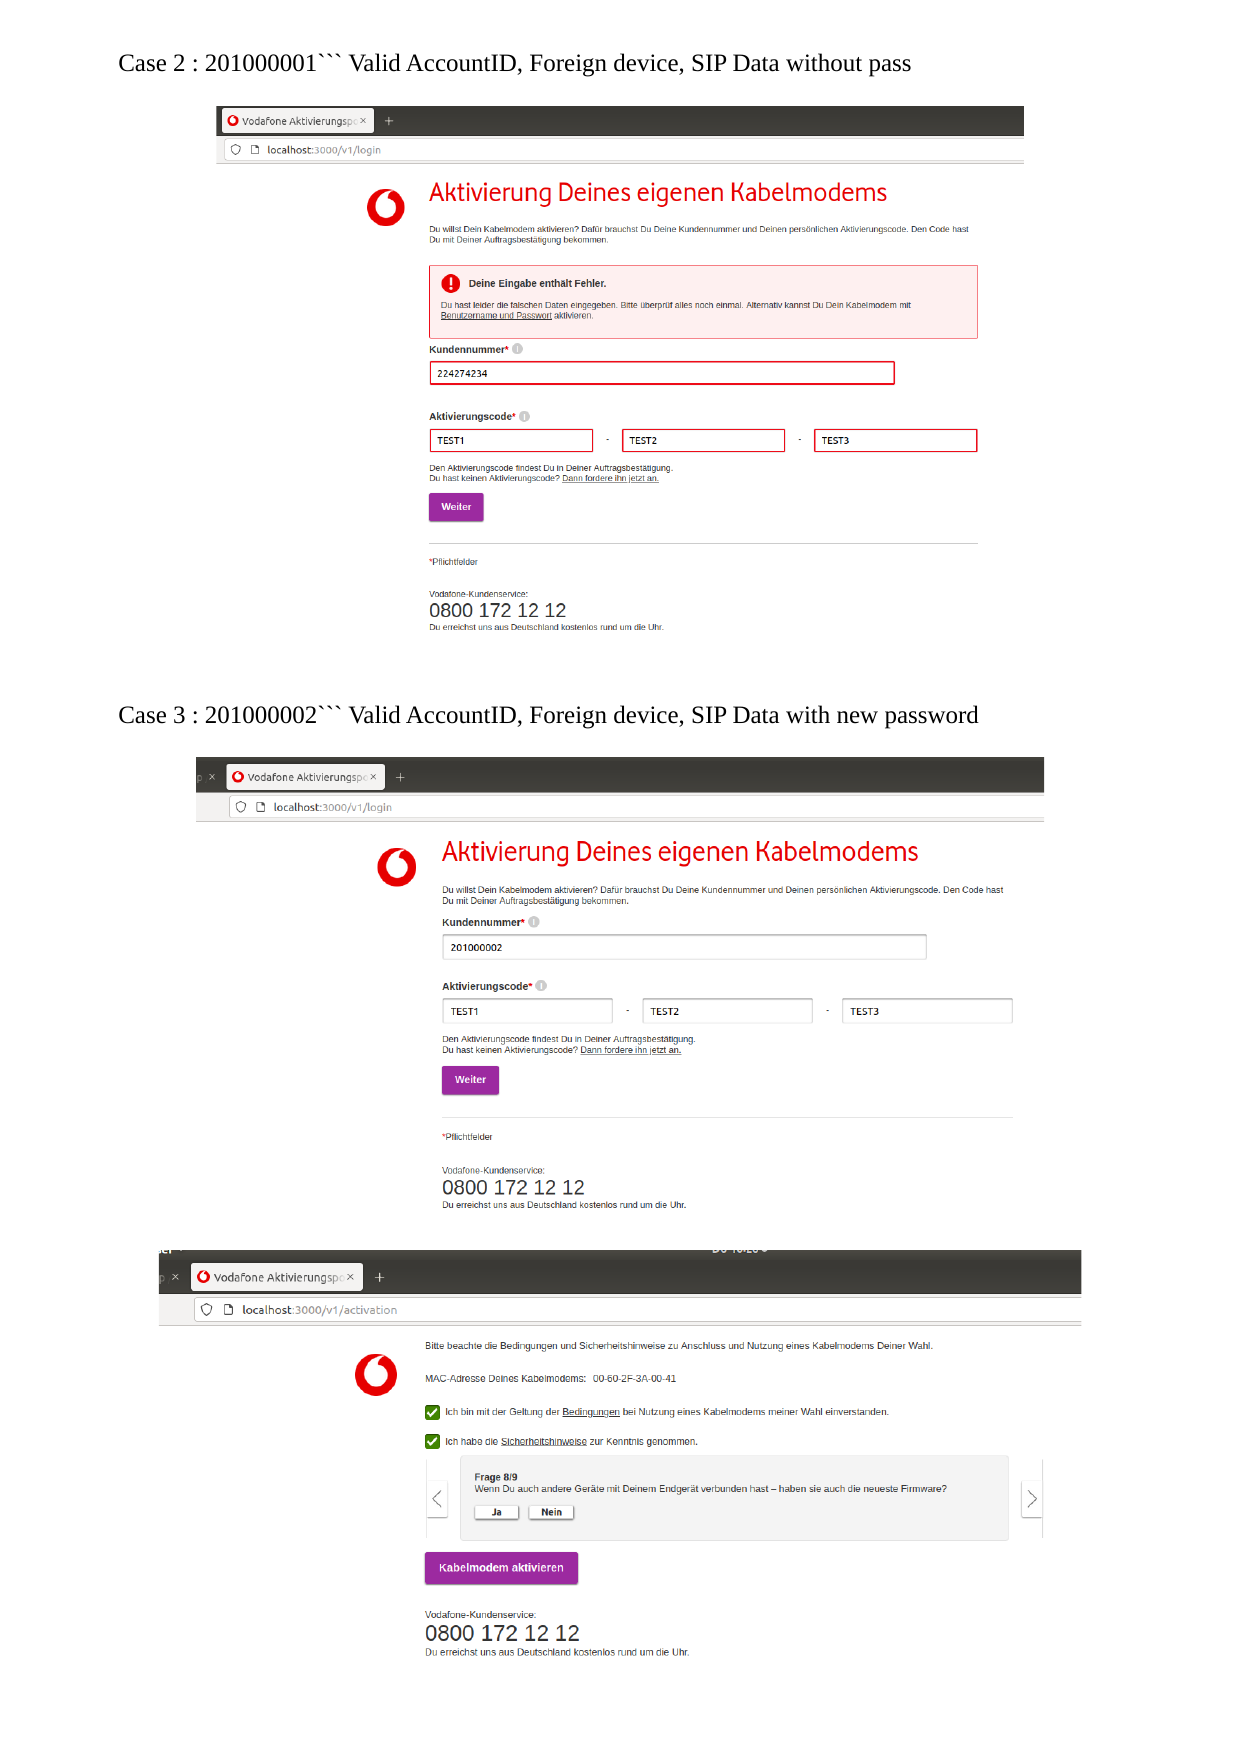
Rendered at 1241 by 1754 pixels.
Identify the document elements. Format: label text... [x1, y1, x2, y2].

picture [196, 757, 1045, 1222]
text Case 3 : 201000002``` Valid AccountID, Foreign device, SIP Data with new password [118, 700, 1122, 729]
picture [216, 106, 1024, 643]
picture [158, 1250, 1082, 1662]
text Case 2 : 201000001``` Valid AccountID, Foreign device, SIP Data without pass [118, 48, 1122, 77]
